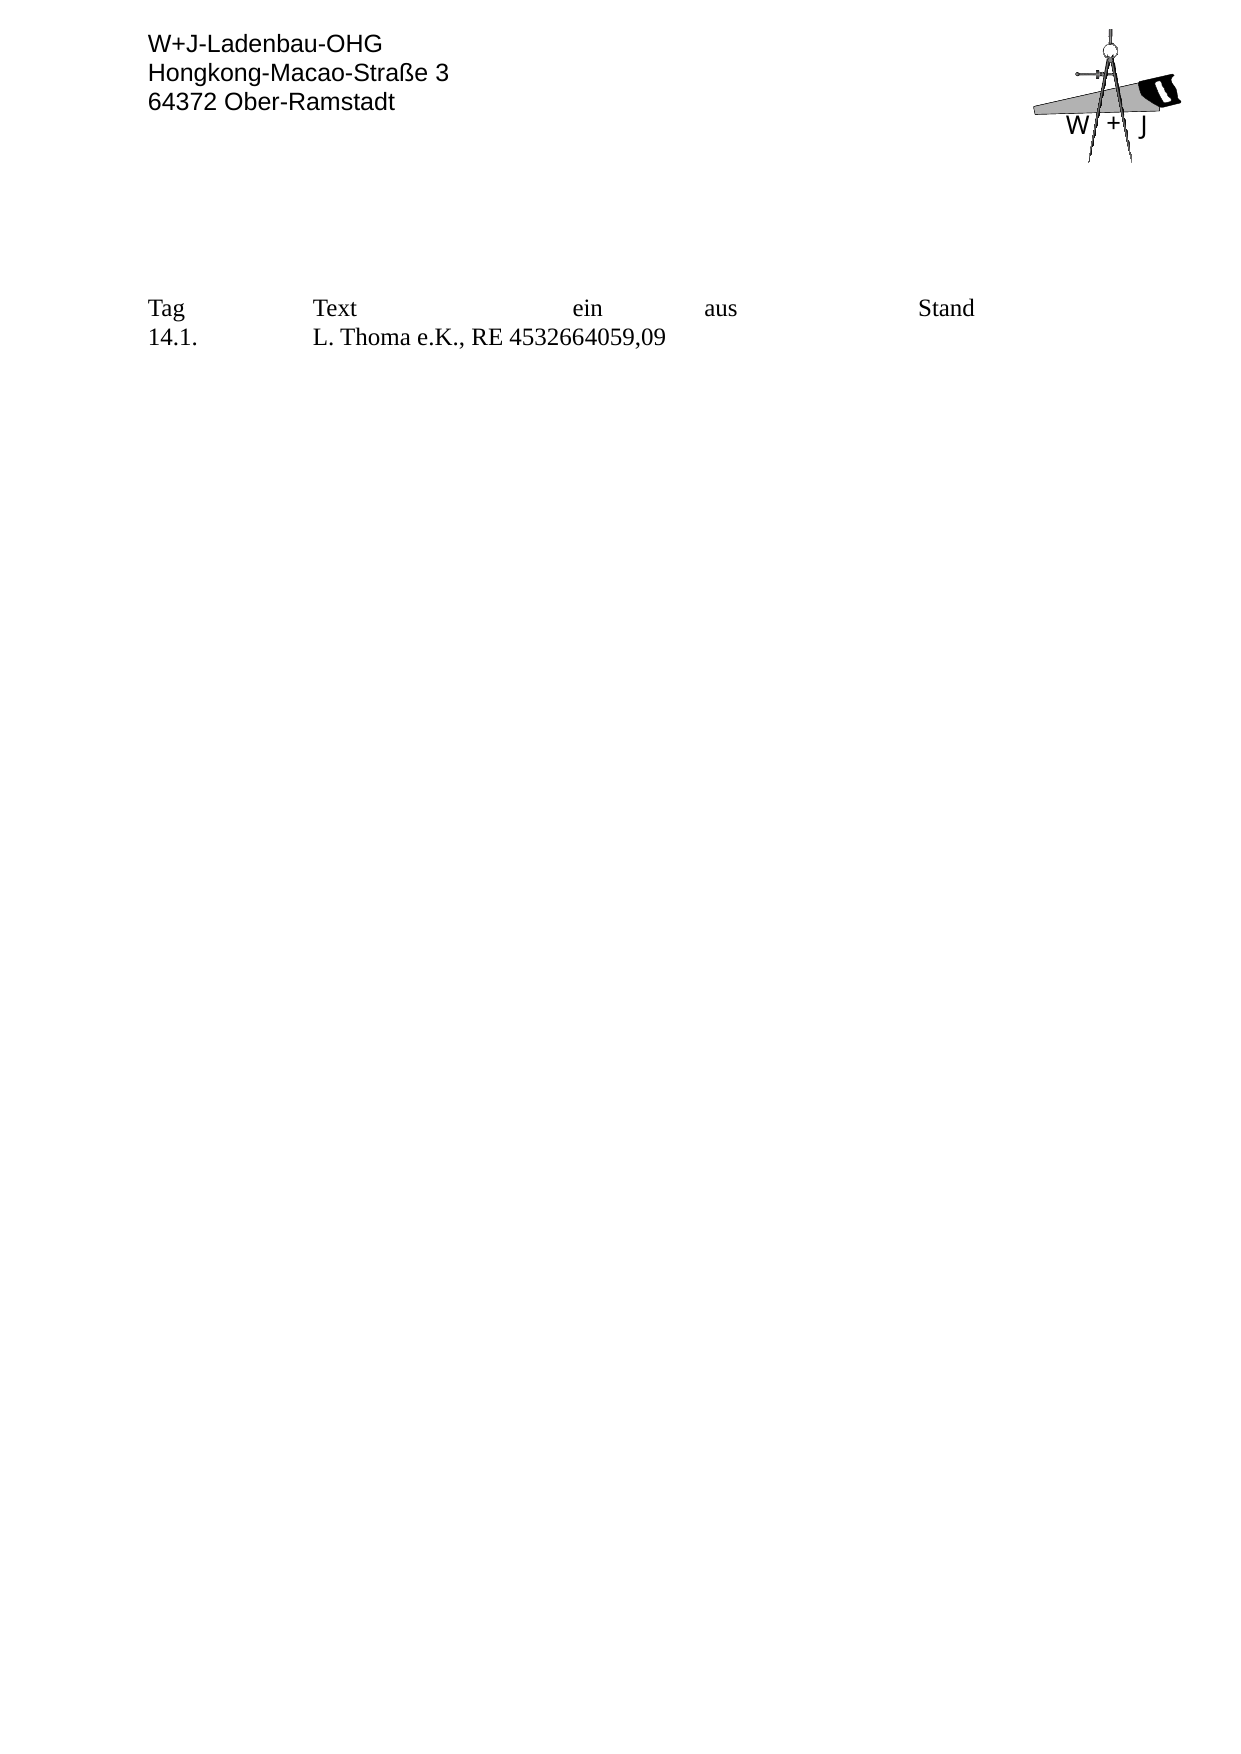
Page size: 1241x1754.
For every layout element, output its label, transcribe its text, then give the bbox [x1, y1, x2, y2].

text W+J-Ladenbau-OHG Hongkong-Macao-Straße 3 64372 Ober-Ramstadt [148, 29, 1109, 116]
text Tag Text ein aus Stand 14.1. L. Thoma e.K., RE 453266 4059,09 [148, 293, 1181, 350]
text [1112, 29, 1181, 100]
